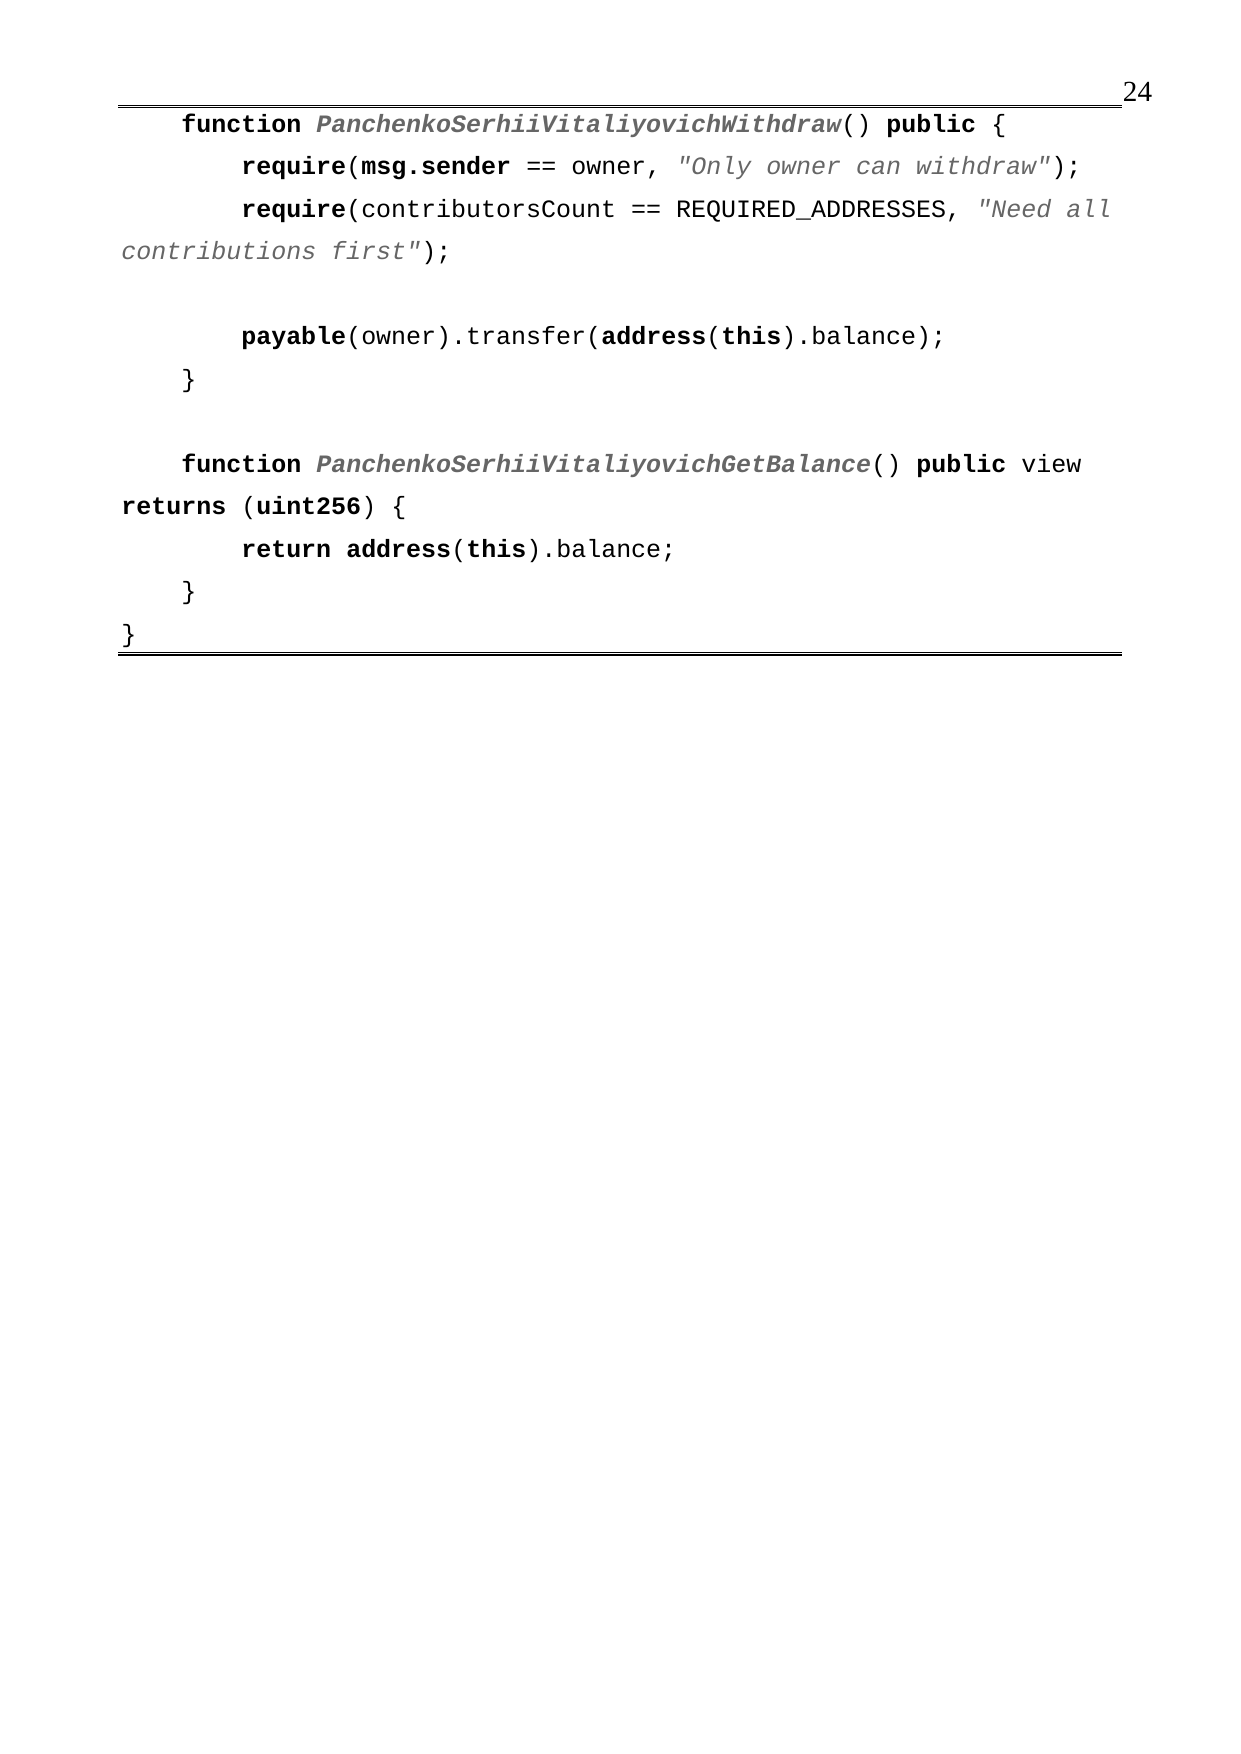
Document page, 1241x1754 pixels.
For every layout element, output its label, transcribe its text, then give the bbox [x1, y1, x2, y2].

text function PanchenkoSerhiiVitaliyovichWithdraw() public { [118, 108, 1122, 139]
text require(msg.sender == owner, "Only owner can withdraw"); [118, 148, 1122, 182]
text return address(this).balance; [118, 530, 1122, 564]
text payable(owner).transfer(address(this).balance); [118, 318, 1122, 352]
text function PanchenkoSerhiiVitaliyovichGetBalance() public view returns (uint256) { [118, 445, 1122, 522]
text } [118, 615, 1122, 652]
text require(contributorsCount == REQUIRED_ADDRESSES, "Need all contributions first"); [118, 190, 1122, 267]
text } [118, 360, 1122, 394]
text } [118, 573, 1122, 607]
